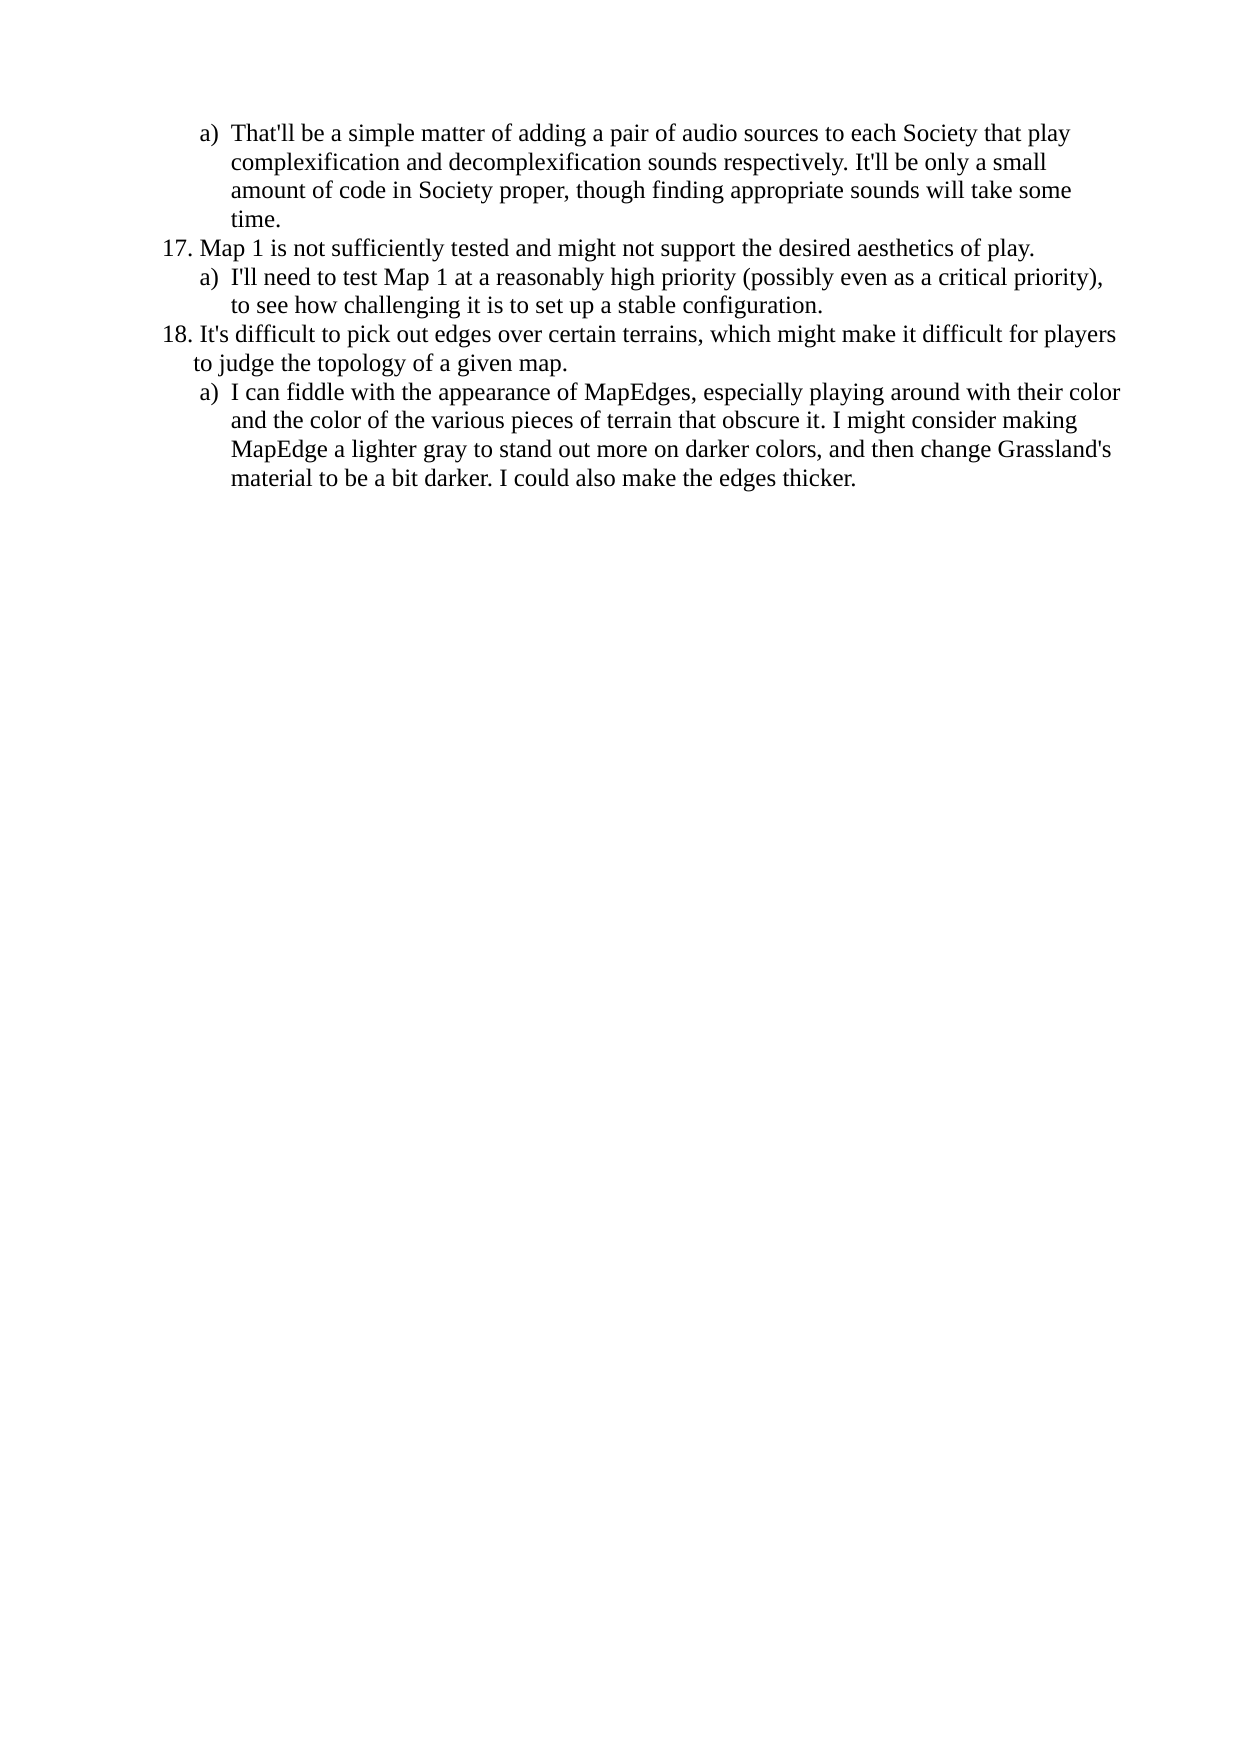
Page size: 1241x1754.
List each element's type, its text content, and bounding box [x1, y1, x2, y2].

list I'll need to test Map 1 at a reasonably high priority (possibly even as a critical priority), to see how challenging it is to set up a stable configuration. [193, 262, 1122, 319]
list That'll be a simple matter of adding a pair of audio sources to each Society that play complexification and decomplexification sounds respectively. It'll be only a small amount of code in Society proper, though finding appropriate sounds will take some time. [193, 118, 1122, 233]
list Map 1 is not sufficiently tested and might not support the desired aesthetics of play. [156, 233, 1122, 262]
list It's difficult to pick out edges over certain terrains, which might make it difficult for players to judge the topology of a given map. [156, 319, 1122, 377]
list I can fiddle with the appearance of MapEdges, especially playing around with their color and the color of the various pieces of terrain that obscure it. I might consider making MapEdge a lighter gray to stand out more on darker colors, and then change Grassland's material to be a bit darker. I could also make the edges thicker. [193, 377, 1122, 492]
